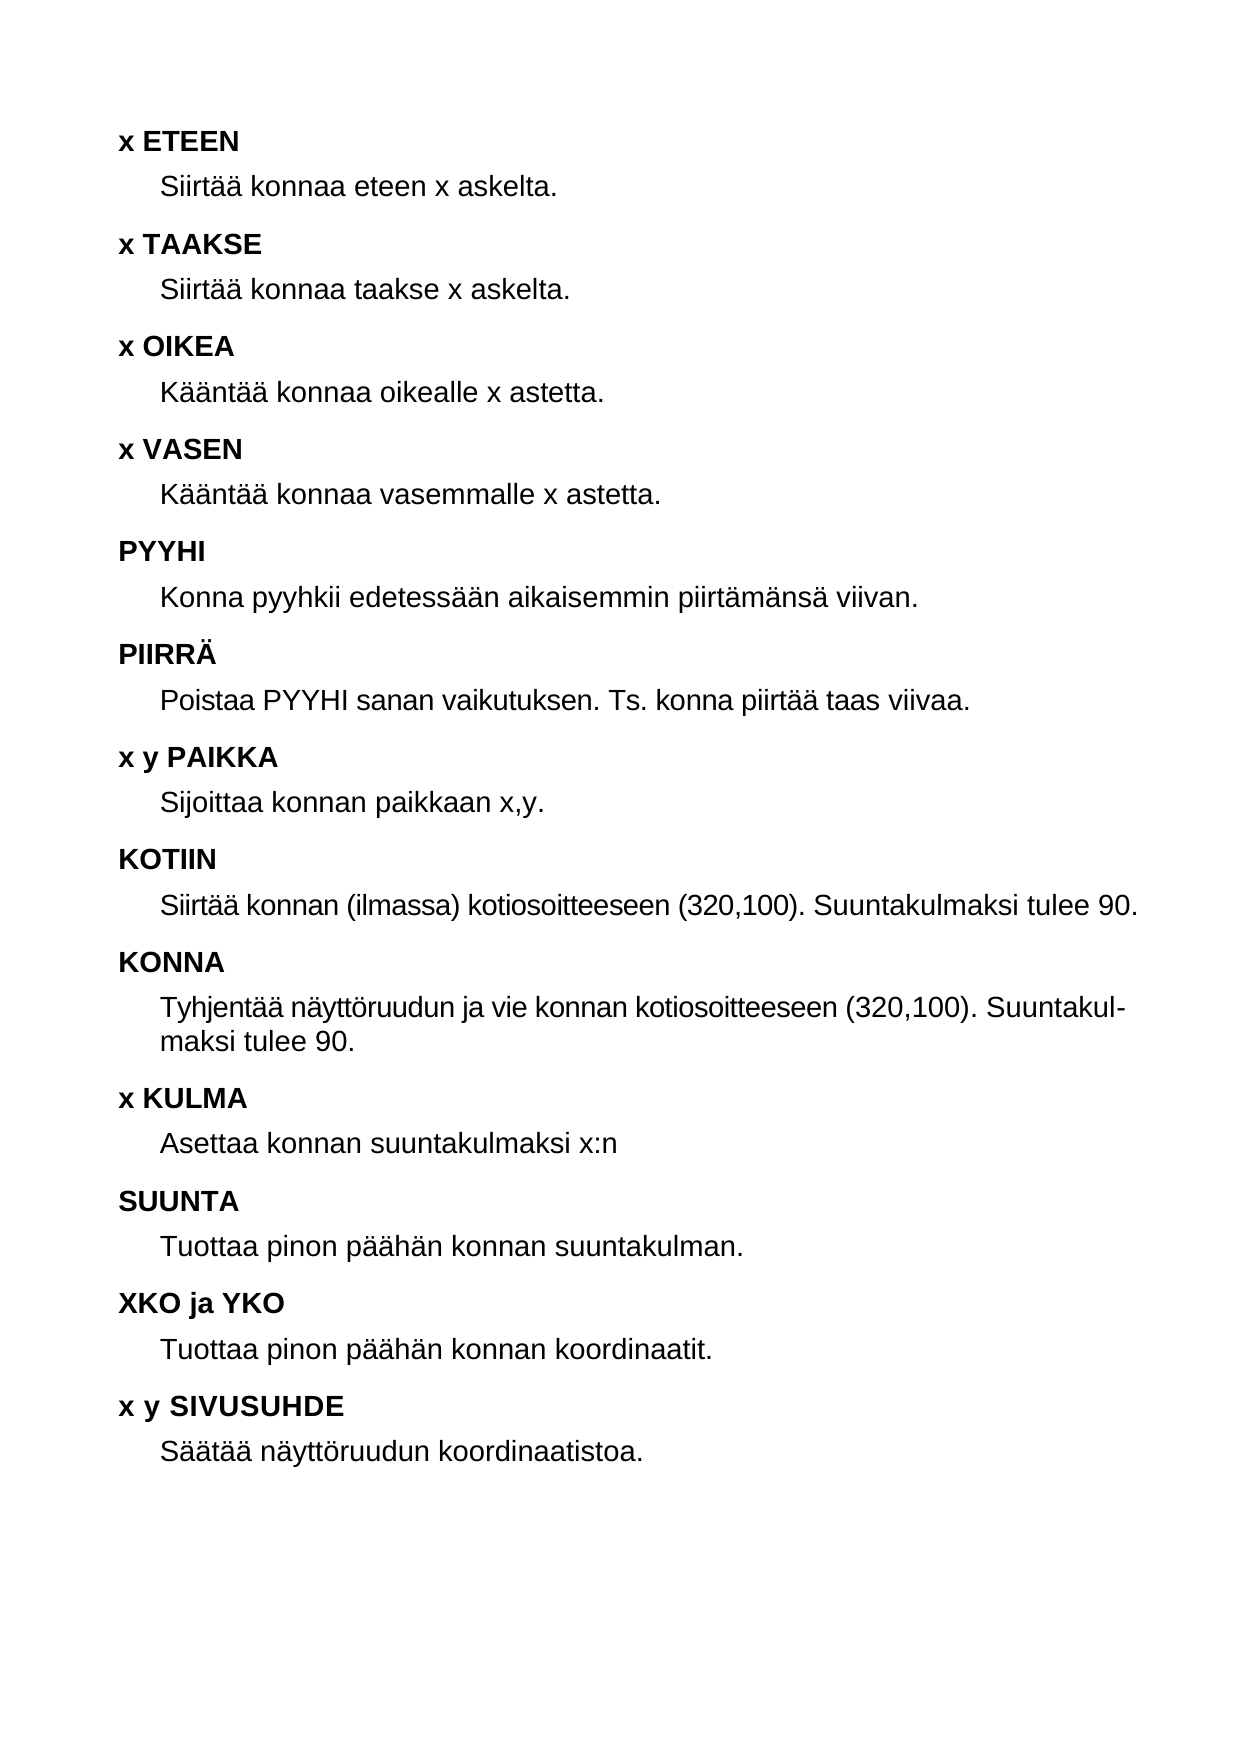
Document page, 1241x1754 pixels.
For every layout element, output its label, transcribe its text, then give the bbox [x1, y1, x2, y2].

text Kääntää konnaa oikealle x astetta. [159, 375, 1152, 408]
text Poistaa PYYHI sanan vaikutuksen. Ts. konna piirtää taas viivaa. [159, 682, 1152, 716]
text x KULMA [118, 1081, 1152, 1114]
text x TAAKSE [118, 227, 1152, 260]
text Siirtää konnaa taakse x askelta. [159, 272, 1152, 306]
text Kääntää konnaa vasemmalle x astetta. [159, 477, 1152, 511]
text PIIRRÄ [118, 637, 1152, 671]
text SUUNTA [118, 1184, 1152, 1217]
text KOTIIN [118, 842, 1152, 876]
text Siirtää konnan (ilmassa) kotiosoitteeseen (320,100). Suuntakulmaksi tulee 90. [159, 888, 1152, 921]
text PYYHI [118, 534, 1152, 568]
text x y PAIKKA [118, 740, 1152, 773]
text XKO ja YKO [118, 1286, 1152, 1320]
text KONNA [118, 945, 1152, 978]
text x VASEN [118, 432, 1152, 465]
text Siirtää konnaa eteen x askelta. [159, 169, 1152, 203]
text Säätää näyttöruudun koordinaatistoa. [159, 1434, 1152, 1468]
text x y SIVUSUHDE [118, 1389, 1152, 1422]
text x OIKEA [118, 329, 1152, 363]
text Konna pyyhkii edetessään aikaisemmin piirtämänsä viivan. [159, 580, 1152, 613]
text x ETEEN [118, 124, 1152, 158]
text Sijoittaa konnan paikkaan x,y. [159, 785, 1152, 819]
text Asettaa konnan suuntakulmaksi x:n [159, 1126, 1152, 1160]
text Tuottaa pinon päähän konnan suuntakulman. [159, 1229, 1152, 1263]
text Tyhjentää näyttöruudun ja vie konnan kotiosoitteeseen (320,100). Suuntakul­maksi tulee 90. [159, 990, 1152, 1057]
text Tuottaa pinon päähän konnan koordinaatit. [159, 1332, 1152, 1365]
